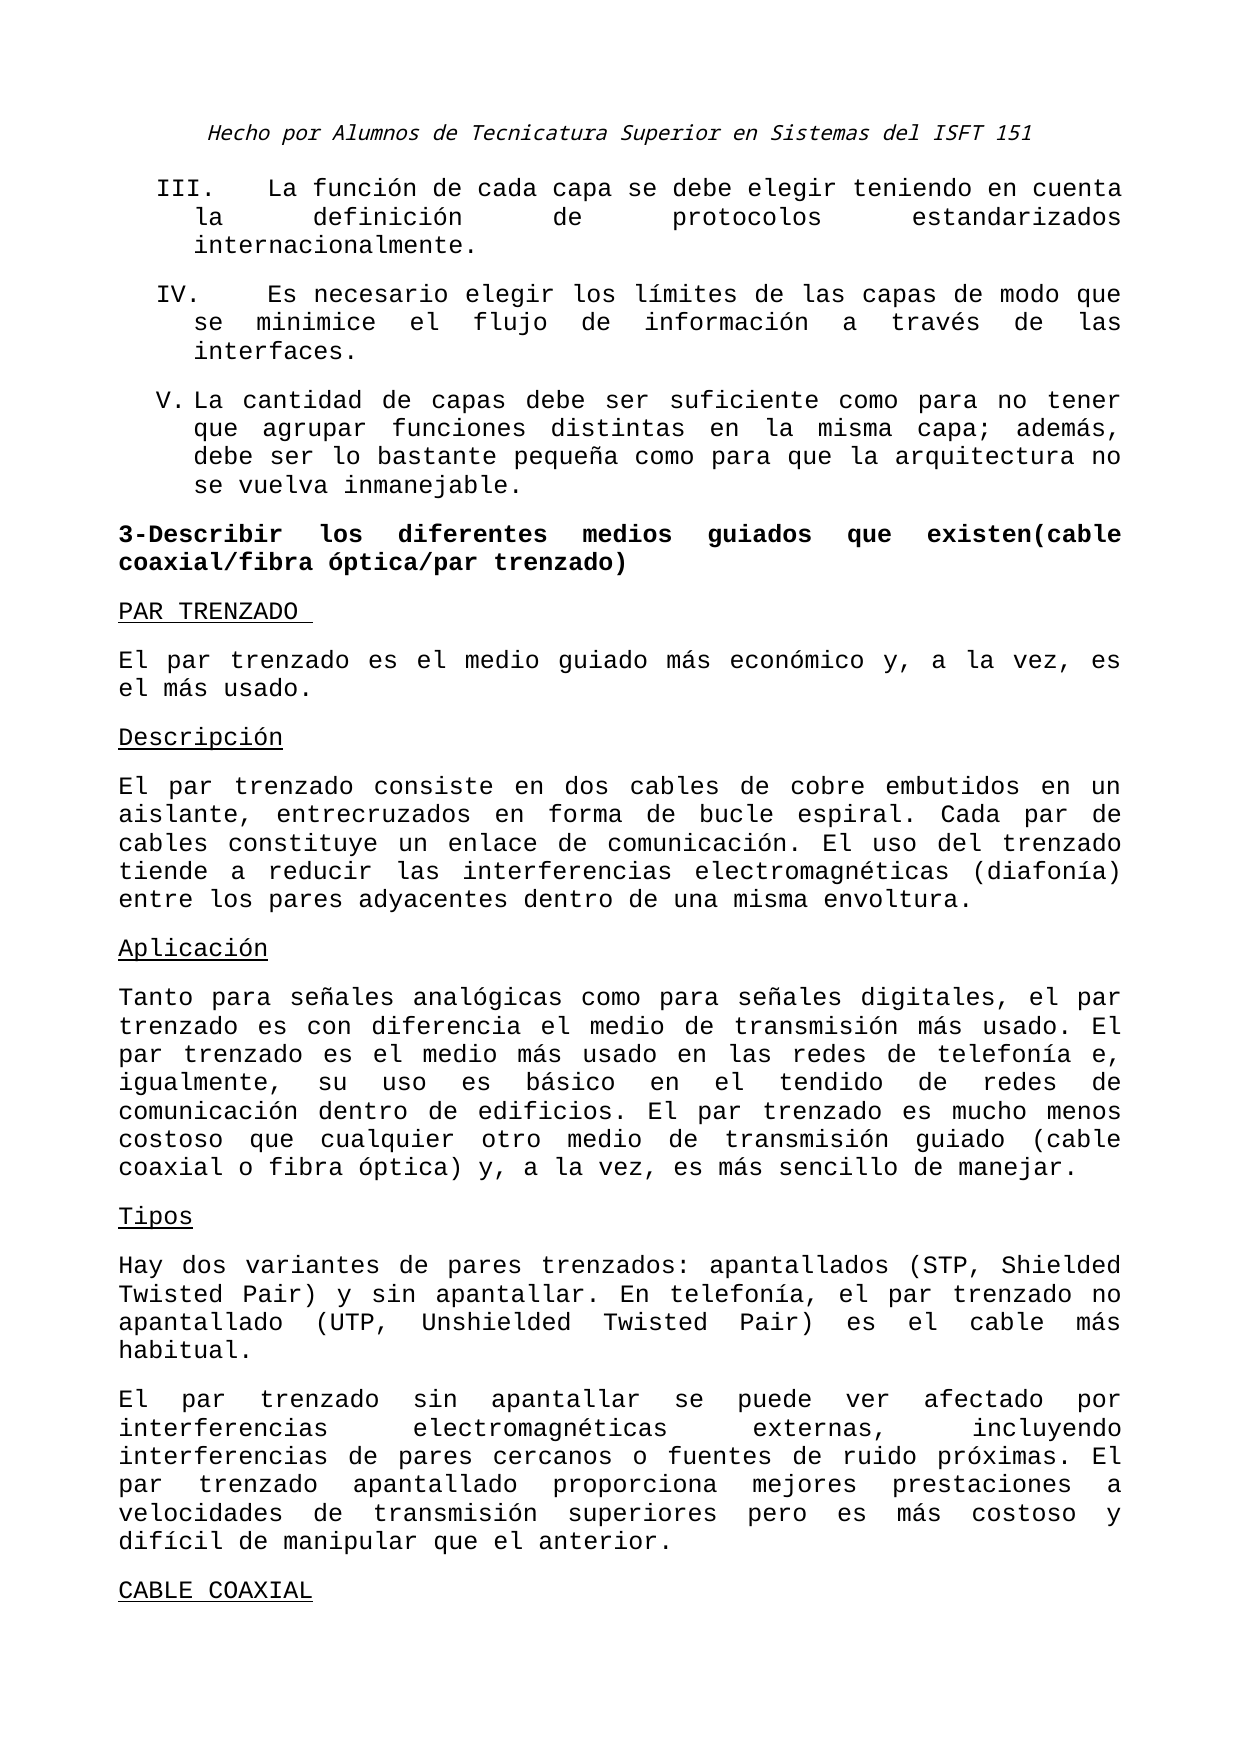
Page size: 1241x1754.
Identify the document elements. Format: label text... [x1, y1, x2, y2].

text El par trenzado consiste en dos cables de cobre embutidos en un aislante, entrecruzados en forma de bucle espiral. Cada par de cables constituye un enlace de comunicación. El uso del trenzado tiende a reducir las interferencias electromagnéticas (diafonía) entre los pares adyacentes dentro de una misma envoltura. [118, 774, 1122, 915]
list Es necesario elegir los límites de las capas de modo que se minimice el flujo de información a través de las interfaces. [156, 282, 1122, 367]
list La función de cada capa se debe elegir teniendo en cuenta la definición de protocolos estandarizados internacionalmente. [156, 176, 1122, 261]
text Hay dos variantes de pares trenzados: apantallados (STP, Shielded Twisted Pair) y sin apantallar. En telefonía, el par trenzado no apantallado (UTP, Unshielded Twisted Pair) es el cable más habitual. [118, 1253, 1122, 1366]
text Tipos [118, 1204, 1122, 1232]
text CABLE COAXIAL [118, 1577, 1122, 1606]
text Aplicación [118, 936, 1122, 964]
list La cantidad de capas debe ser suficiente como para no tener que agrupar funciones distintas en la misma capa; además, debe ser lo bastante pequeña como para que la arquitectura no se vuelva inmanejable. [156, 387, 1122, 501]
text 3-Describir los diferentes medios guiados que existen(cable coaxial/fibra óptica/par trenzado) [118, 521, 1122, 578]
text Descripción [118, 725, 1122, 753]
text Tanto para señales analógicas como para señales digitales, el par trenzado es con diferencia el medio de transmisión más usado. El par trenzado es el medio más usado en las redes de telefonía e, igualmente, su uso es básico en el tendido de redes de comunicación dentro de edificios. El par trenzado es mucho menos costoso que cualquier otro medio de transmisión guiado (cable coaxial o fibra óptica) y, a la vez, es más sencillo de manejar. [118, 985, 1122, 1183]
text El par trenzado es el medio guiado más económico y, a la vez, es el más usado. [118, 647, 1122, 704]
text El par trenzado sin apantallar se puede ver afectado por interferencias electromagnéticas externas, incluyendo interferencias de pares cercanos o fuentes de ruido próximas. El par trenzado apantallado proporciona mejores prestaciones a velocidades de transmisión superiores pero es más costoso y difícil de manipular que el anterior. [118, 1387, 1122, 1557]
text PAR TRENZADO [118, 598, 1122, 627]
